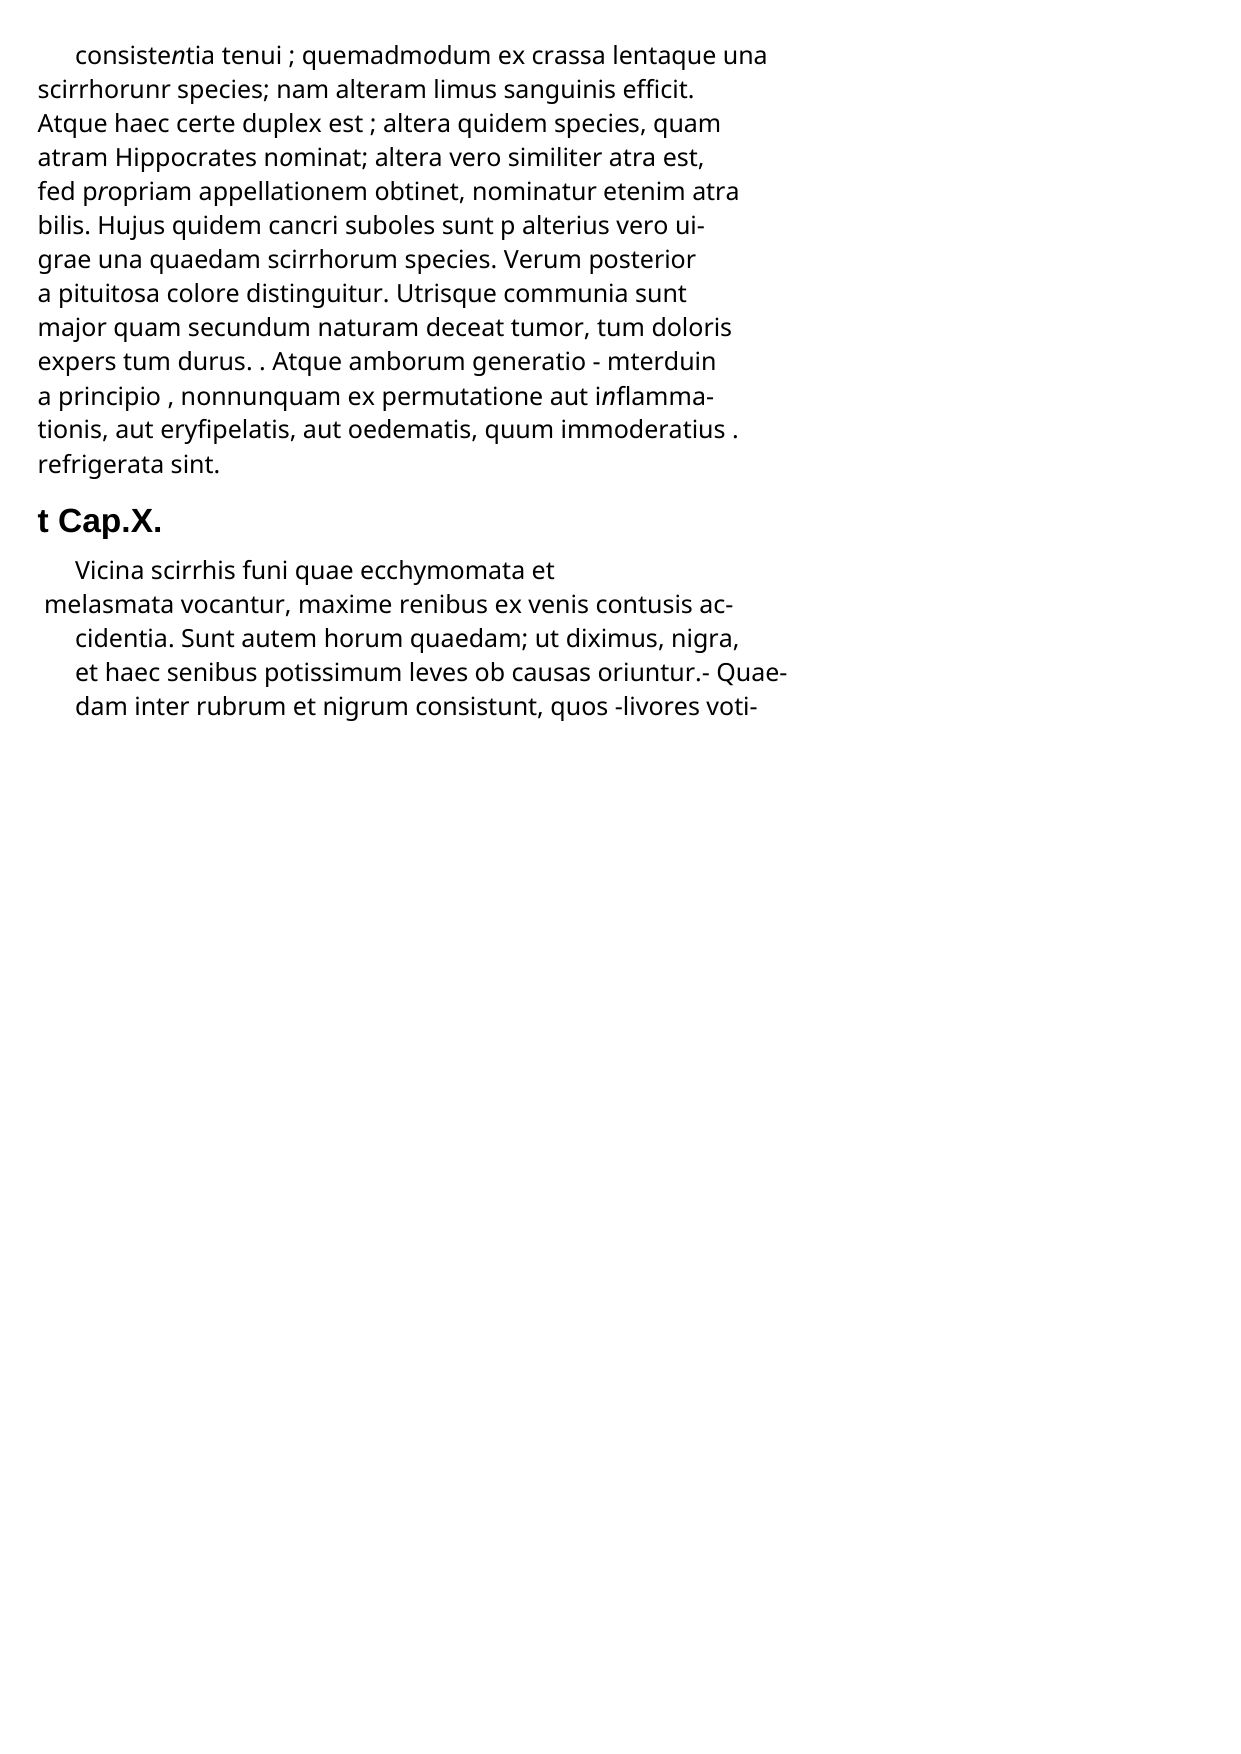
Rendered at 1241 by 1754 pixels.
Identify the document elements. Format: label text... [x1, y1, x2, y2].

text Vicina scirrhis funi quae ecchymomata et [37, 552, 1203, 586]
text consistentia tenui ; quemadmodum ex crassa lentaque una scirrhorunr species; nam alteram limus sanguinis efficit. Atque haec certe duplex est ; altera quidem species, quam atram Hippocrates nominat; altera vero similiter atra est, fed propriam appellationem obtinet, nominatur etenim atra bilis. Hujus quidem cancri suboles sunt p alterius vero ui- grae una quaedam scirrhorum species. Verum posterior a pituitosa colore distinguitur. Utrisque communia sunt major quam secundum naturam deceat tumor, tum doloris expers tum durus. . Atque amborum generatio - mterduin a principio , nonnunquam ex permutatione aut inflamma- tionis, aut eryfipelatis, aut oedematis, quum immoderatius . refrigerata sint. [37, 37, 1203, 480]
subtitle t Cap.X. [37, 501, 1203, 540]
text melasmata vocantur, maxime renibus ex venis contusis ac- cidentia. Sunt autem horum quaedam; ut diximus, nigra, et haec senibus potissimum leves ob causas oriuntur.- Quae- dam inter rubrum et nigrum consistunt, quos -livores voti- [37, 586, 1203, 723]
